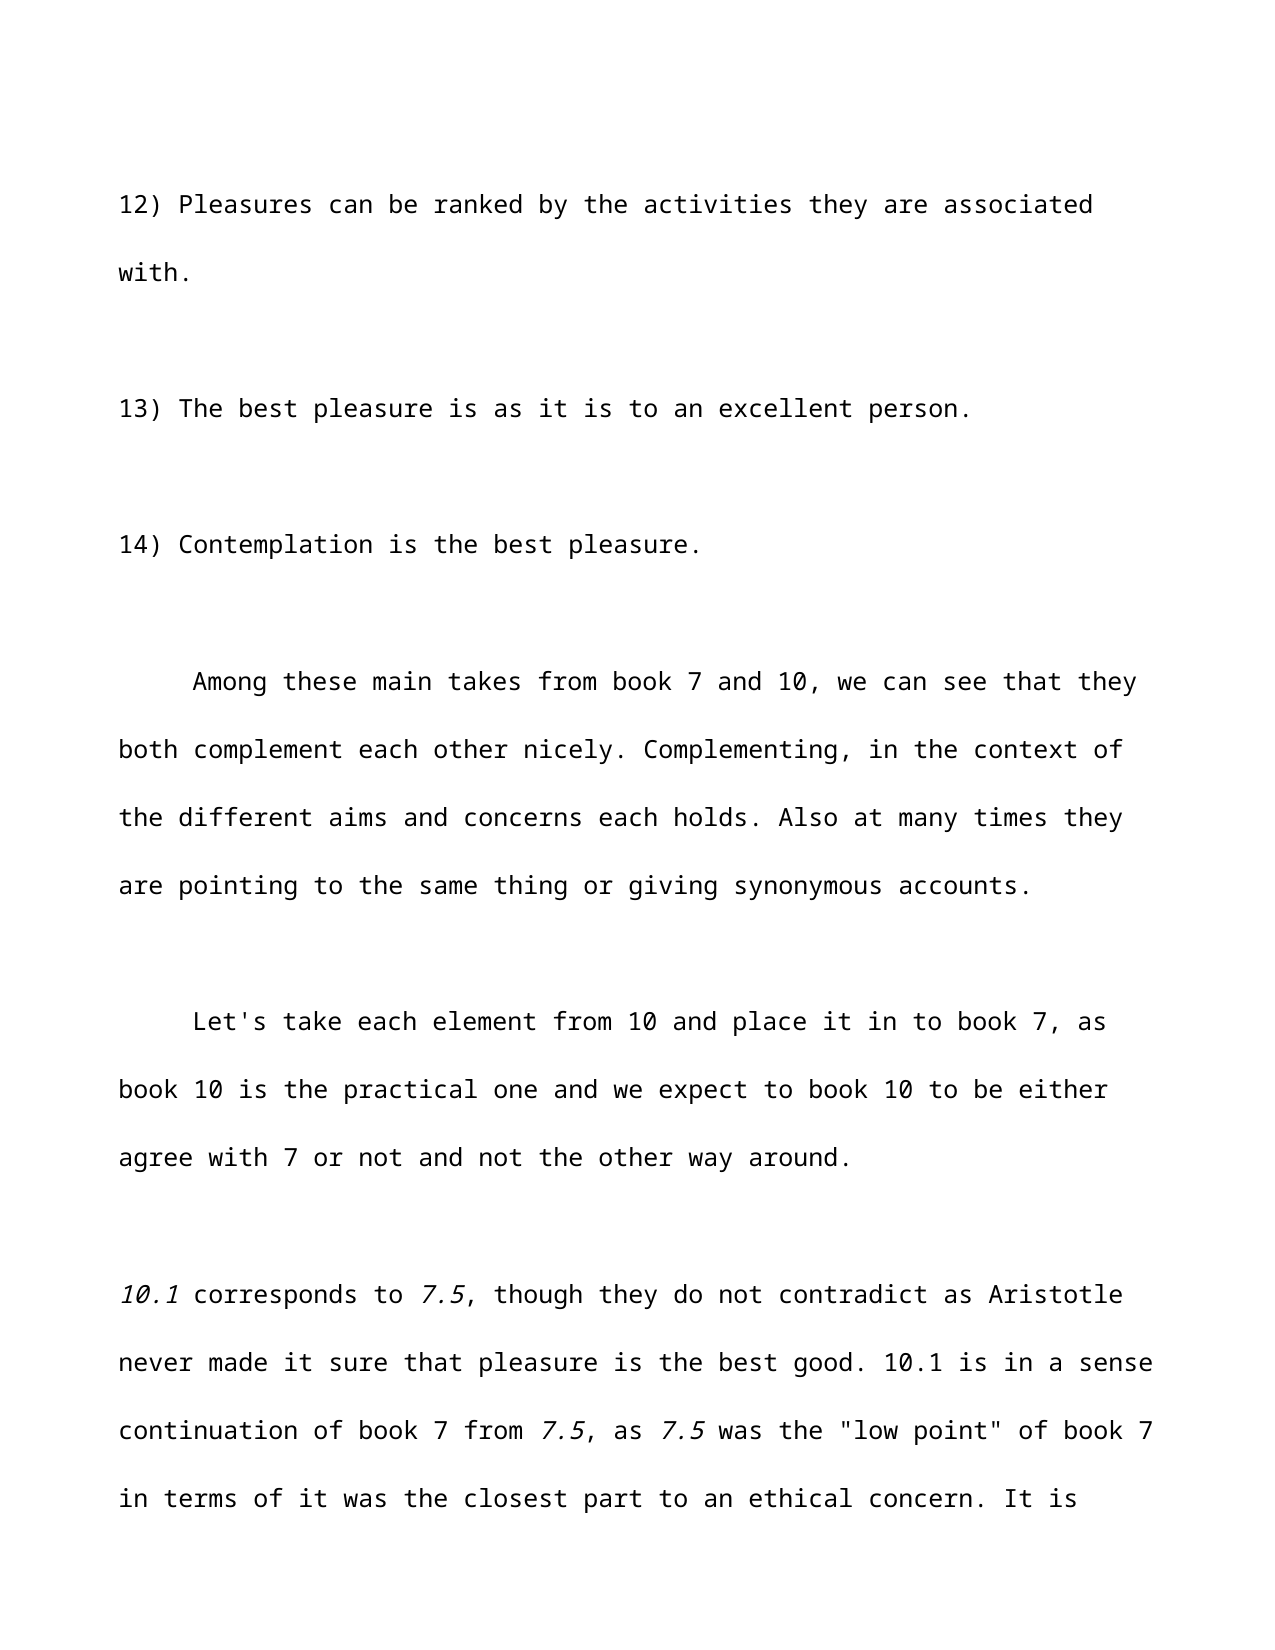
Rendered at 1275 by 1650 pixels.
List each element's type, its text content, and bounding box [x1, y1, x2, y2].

text 14) Contemplation is the best pleasure. [118, 527, 1157, 561]
text 10.1 corresponds to 7.5, though they do not contradict as Aristotle never made it sure that pleasure is the best good. 10.1 is in a sense continuation of book 7 from 7.5, as 7.5 was the "low point" of book 7 in terms of it was the closest part to an ethical concern. It is [118, 1276, 1157, 1515]
text Let's take each element from 10 and place it in to book 7, as book 10 is the practical one and we expect to book 10 to be either agree with 7 or not and not the other way around. [118, 1004, 1157, 1174]
text 12) Pleasures can be ranked by the activities they are associated with. [118, 186, 1157, 288]
text 13) The best pleasure is as it is to an excellent person. [118, 391, 1157, 425]
text Among these main takes from book 7 and 10, we can see that they both complement each other nicely. Complementing, in the context of the different aims and concerns each holds. Also at many times they are pointing to the same thing or giving synonymous accounts. [118, 663, 1157, 902]
